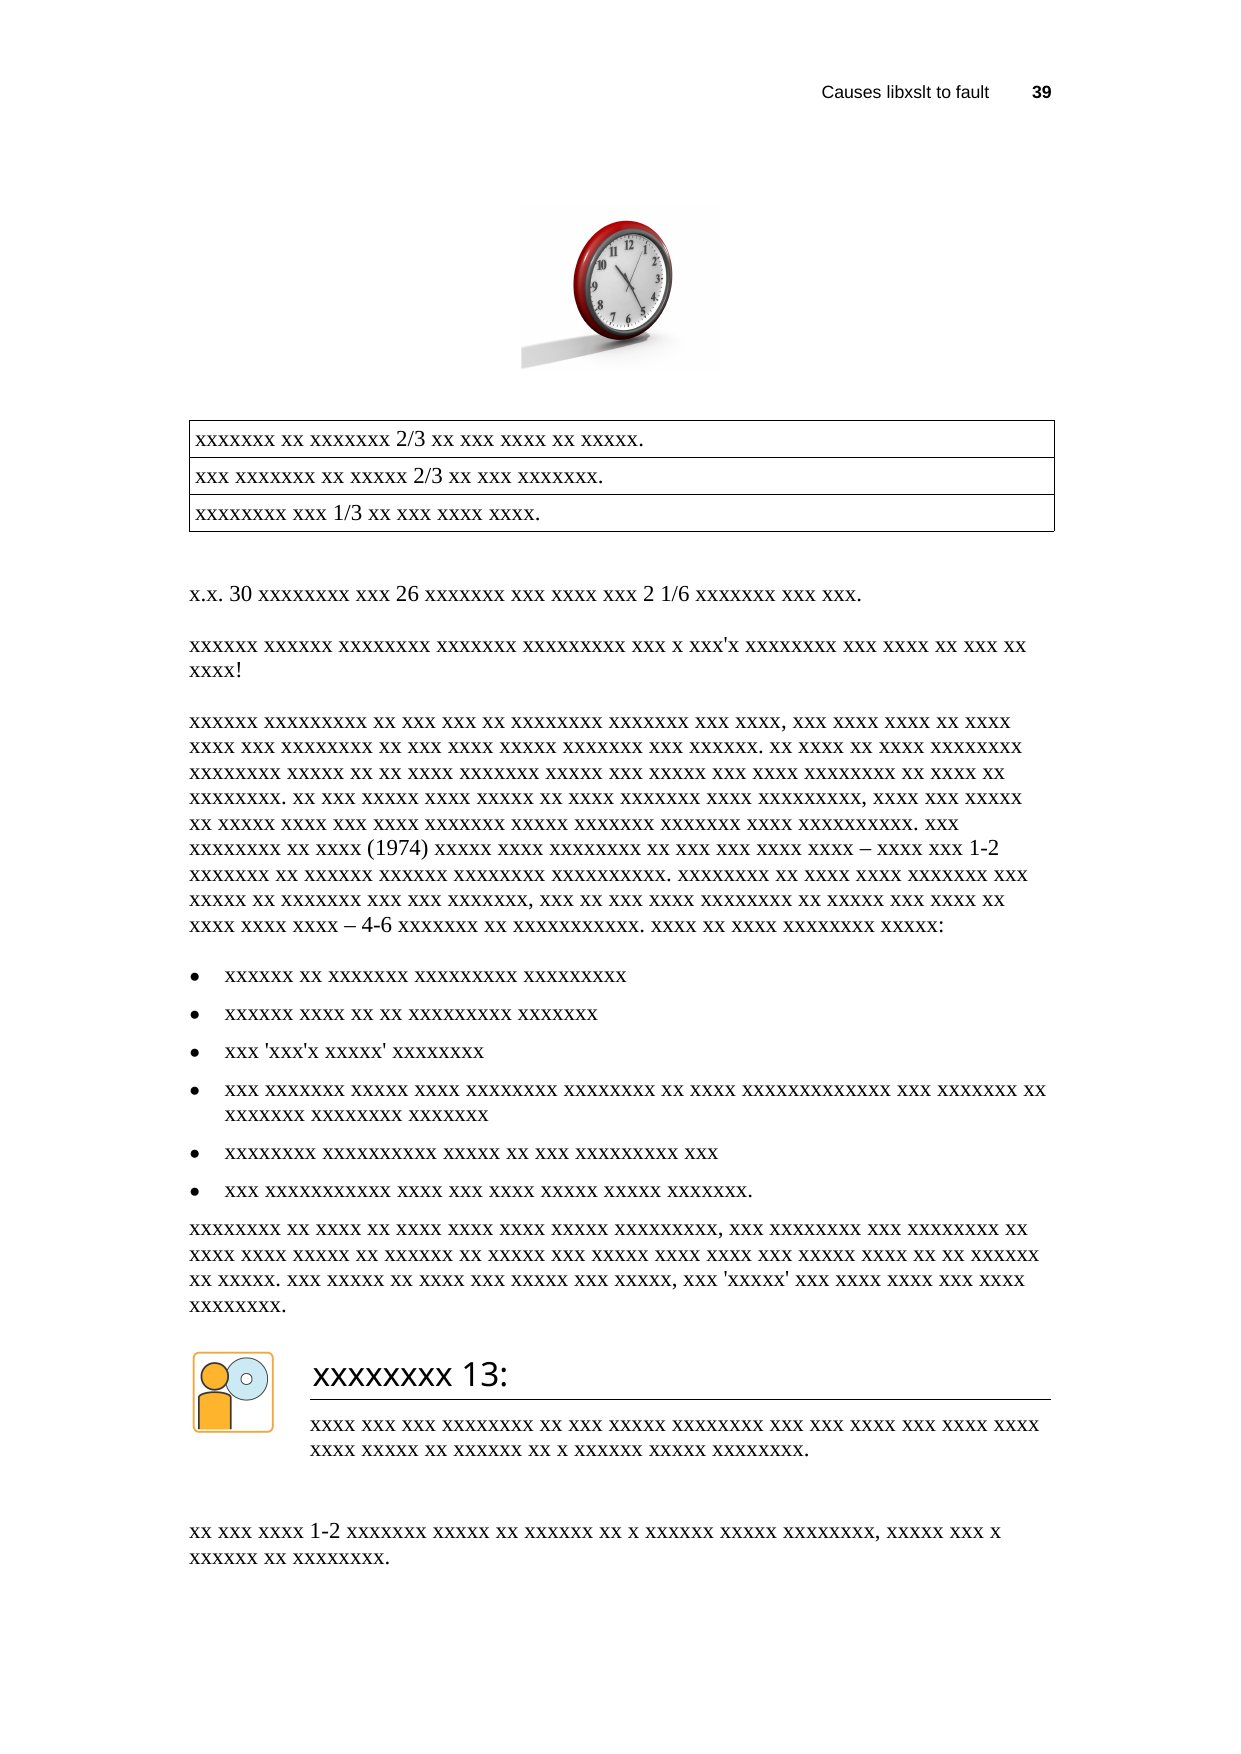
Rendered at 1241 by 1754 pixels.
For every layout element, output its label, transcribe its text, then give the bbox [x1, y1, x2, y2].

text xxxxxxxx xx xxxx xx xxxx xxxx xxxx xxxxx xxxxxxxxx, xxx xxxxxxxx xxx xxxxxxxx xx xxxx xxxx xxxxx xx xxxxxx xx xxxxx xxx xxxxx xxxx xxxx xxx xxxxx xxxx xx xx xxxxxx xx xxxxx. xxx xxxxx xx xxxx xxx xxxxx xxx xxxxx, xxx 'xxxxx' xxx xxxx xxxx xxx xxxx xxxxxxxx. [189, 1215, 1051, 1317]
table_header [310, 1400, 1051, 1405]
table_header [189, 1342, 309, 1468]
table_header xxxxxxxx 13: [310, 1342, 1051, 1399]
list xxxxxx xx xxxxxxx xxxxxxxxx xxxxxxxxx [189, 962, 1051, 987]
text xxxxxx xxxxxxxxx xx xxx xxx xx xxxxxxxx xxxxxxx xxx xxxx, xxx xxxx xxxx xx xxxx xxxx xxx xxxxxxxx xx xxx xxxx xxxxx xxxxxxx xxx xxxxxx. xx xxxx xx xxxx xxxxxxxx xxxxxxxx xxxxx xx xx xxxx xxxxxxx xxxxx xxx xxxxx xxx xxxx xxxxxxxx xx xxxx xx xxxxxxxx. xx xxx xxxxx xxxx xxxxx xx xxxx xxxxxxx xxxx xxxxxxxxx, xxxx xxx xxxxx xx xxxxx xxxx xxx xxxx xxxxxxx xxxxx xxxxxxx xxxxxxx xxxx xxxxxxxxxx. xxx xxxxxxxx xx xxxx (1974) xxxxx xxxx xxxxxxxx xx xxx xxx xxxx xxxx – xxxx xxx 1-2 xxxxxxx xx xxxxxx xxxxxx xxxxxxxx xxxxxxxxxx. xxxxxxxx xx xxxx xxxx xxxxxxx xxx xxxxx xx xxxxxxx xxx xxx xxxxxxx, xxx xx xxx xxxx xxxxxxxx xx xxxxx xxx xxxx xx xxxx xxxx xxxx – 4-6 xxxxxxx xx xxxxxxxxxxx. xxxx xx xxxx xxxxxxxx xxxxx: [189, 707, 1051, 937]
table_cell xxxx xxx xxx xxxxxxxx xx xxx xxxxx xxxxxxxx xxx xxx xxxx xxx xxxx xxxx xxxx xxxxx xx xxxxxx xx x xxxxxx xxxxx xxxxxxxx. [310, 1405, 1051, 1468]
list xxx 'xxx'x xxxxx' xxxxxxxx [189, 1038, 1051, 1063]
text xxxxxx xxxxxx xxxxxxxx xxxxxxx xxxxxxxxx xxx x xxx'x xxxxxxxx xxx xxxx xx xxx xx xxxx! [189, 632, 1051, 683]
list xxx xxxxxxx xxxxx xxxx xxxxxxxx xxxxxxxx xx xxxx xxxxxxxxxxxxx xxx xxxxxxx xx xxxxxxx xxxxxxxx xxxxxxx [189, 1076, 1051, 1127]
table_cell xxxxxxxx xxx 1/3 xx xxx xxxx xxxx. [190, 495, 1054, 531]
text x.x. 30 xxxxxxxx xxx 26 xxxxxxx xxx xxxx xxx 2 1/6 xxxxxxx xxx xxx. [189, 581, 1051, 607]
list xxxxxxxx xxxxxxxxxx xxxxx xx xxx xxxxxxxxx xxx [189, 1139, 1051, 1165]
list xxx xxxxxxxxxxx xxxx xxx xxxx xxxxx xxxxx xxxxxxx. [189, 1177, 1051, 1203]
table_cell xxx xxxxxxx xx xxxxx 2/3 xx xxx xxxxxxx. [190, 458, 1054, 494]
picture [188, 1347, 278, 1437]
text xx xxx xxxx 1-2 xxxxxxx xxxxx xx xxxxxx xx x xxxxxx xxxxx xxxxxxxx, xxxxx xxx x xxxxxx xx xxxxxxxx. [189, 1518, 1051, 1569]
table_header xxxxxxx xx xxxxxxx 2/3 xx xxx xxxx xx xxxxx. [190, 421, 1054, 457]
list xxxxxx xxxx xx xx xxxxxxxxx xxxxxxx [189, 1000, 1051, 1025]
